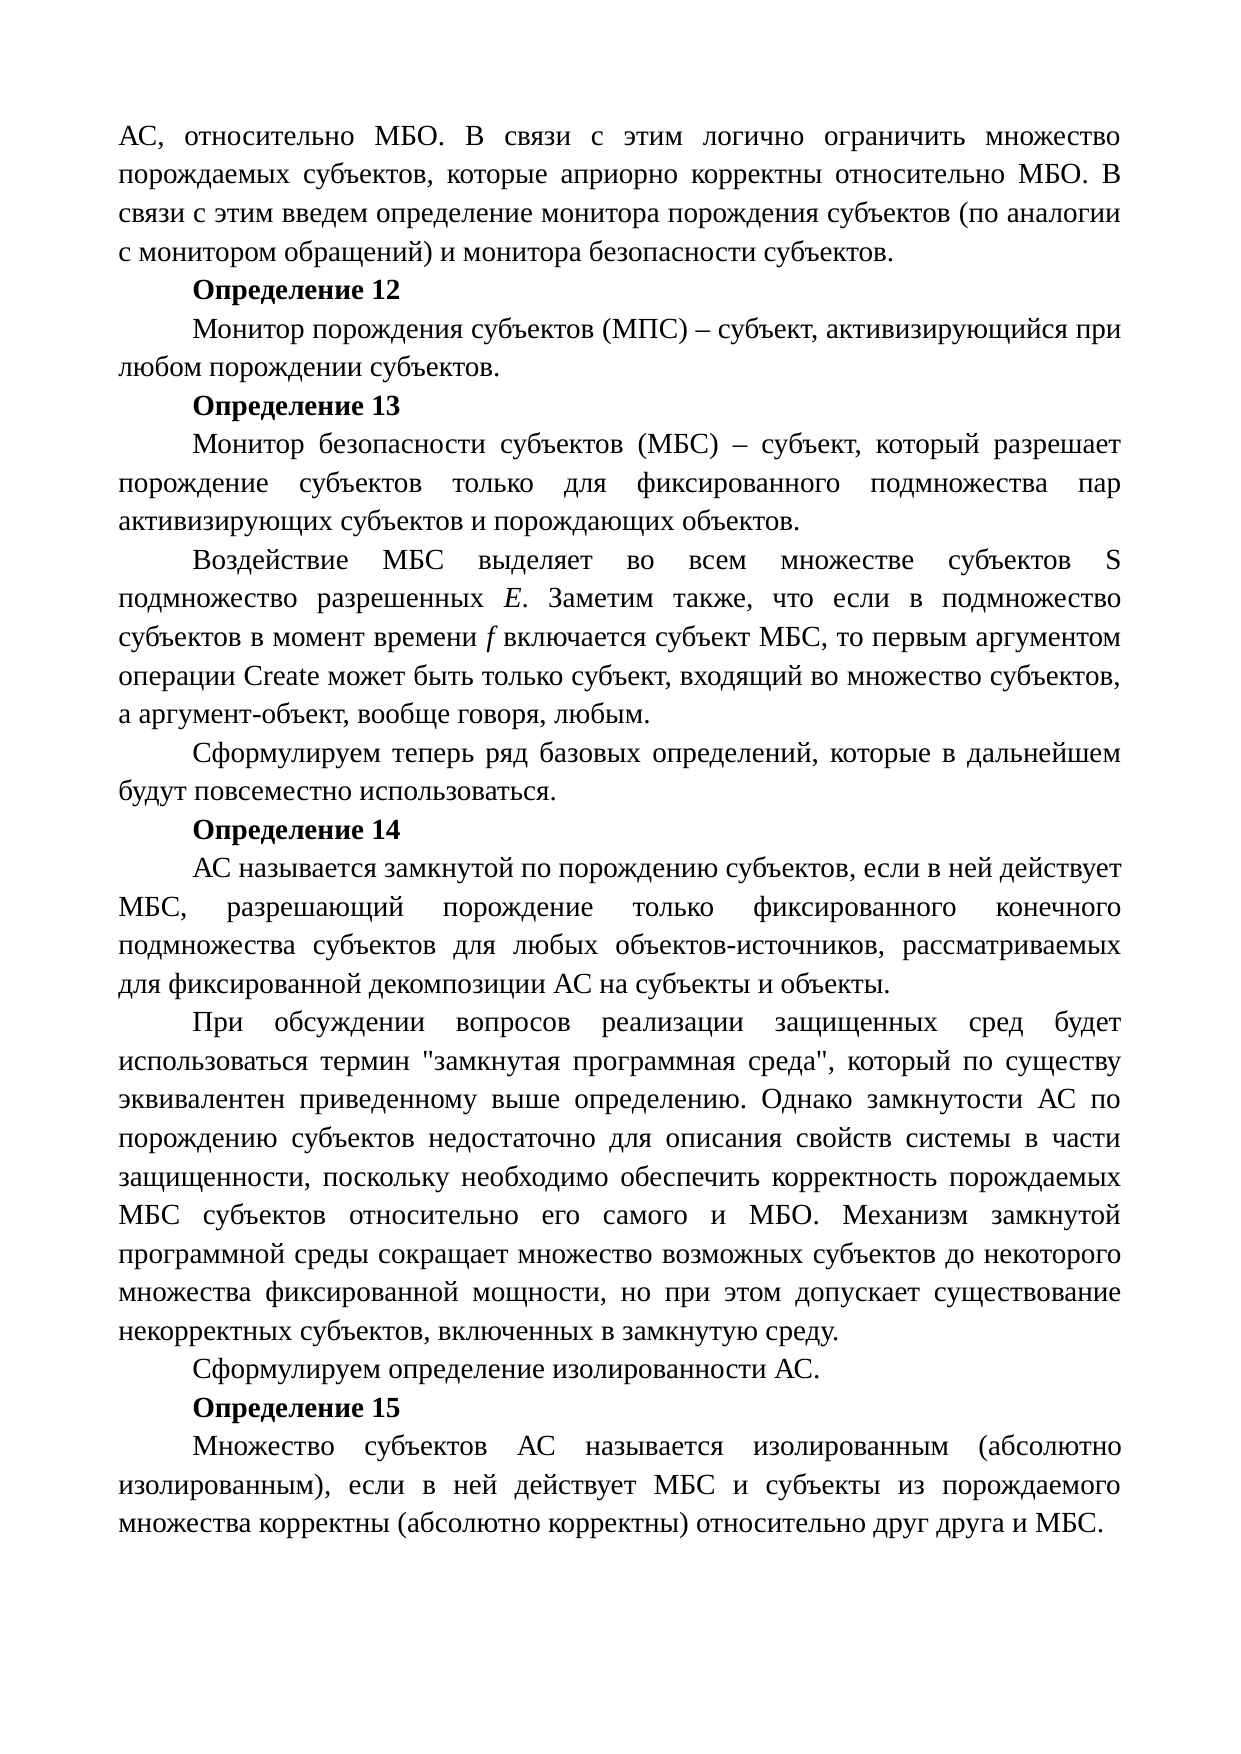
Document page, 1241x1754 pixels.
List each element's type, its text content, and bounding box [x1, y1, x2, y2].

text Монитор порождения субъектов (MПC) – субъект, активизирующийся при любом порождении субъектов. [118, 311, 1122, 383]
text Определение 14 [118, 812, 1122, 845]
text Определение 13 [118, 388, 1122, 421]
text Воздействие МБС выделяет во всем множестве субъектов S подмножество разрешенных E. Заметим также, что если в подмножество субъектов в момент времени f включается субъект МБС, то первым аргументом операции Create может быть только субъект, входящий во множество субъектов, а аргумент-объект, вообще говоря, любым. [118, 542, 1122, 730]
text Монитор безопасности субъектов (МБС) – субъект, который разрешает порождение субъектов только для фиксированного подмножества пар активизирующих субъектов и порождающих объектов. [118, 426, 1122, 537]
text Сформулируем определение изолированности АС. [118, 1351, 1122, 1385]
text АС, относительно МБО. В связи с этим логично ограничить множество порождаемых субъектов, которые априорно корректны относительно МБО. В связи с этим введем определение монитора порождения субъектов (по аналогии с монитором обращений) и монитора безопасности субъектов. [118, 118, 1122, 267]
text Сформулируем теперь ряд базовых определений, которые в дальнейшем будут повсеместно использоваться. [118, 735, 1122, 807]
text Определение 15 [118, 1390, 1122, 1423]
text При обсуждении вопросов реализации защищенных сред будет использоваться термин "замкнутая программная среда", который по существу эквивалентен приведенному выше определению. Однако замкнутости АС по порождению субъектов недостаточно для описания свойств системы в части защищенности, поскольку необходимо обеспечить корректность порождаемых МБС субъектов относительно его самого и МБО. Механизм замкнутой программной среды сокращает множество возможных субъектов до некоторого множества фиксированной мощности, но при этом допускает существование некорректных субъектов, включенных в замкнутую среду. [118, 1004, 1122, 1346]
text АС называется замкнутой по порождению субъектов, если в ней действует МБС, разрешающий порождение только фиксированного конечного подмножества субъектов для любых объектов-источников, рассматриваемых для фиксированной декомпозиции АС на субъекты и объекты. [118, 850, 1122, 999]
text Определение 12 [118, 272, 1122, 306]
text Множество субъектов АС называется изолированным (абсолютно изолированным), если в ней действует МБС и субъекты из порождаемого множества корректны (абсолютно корректны) относительно друг друга и МБС. [118, 1428, 1122, 1539]
